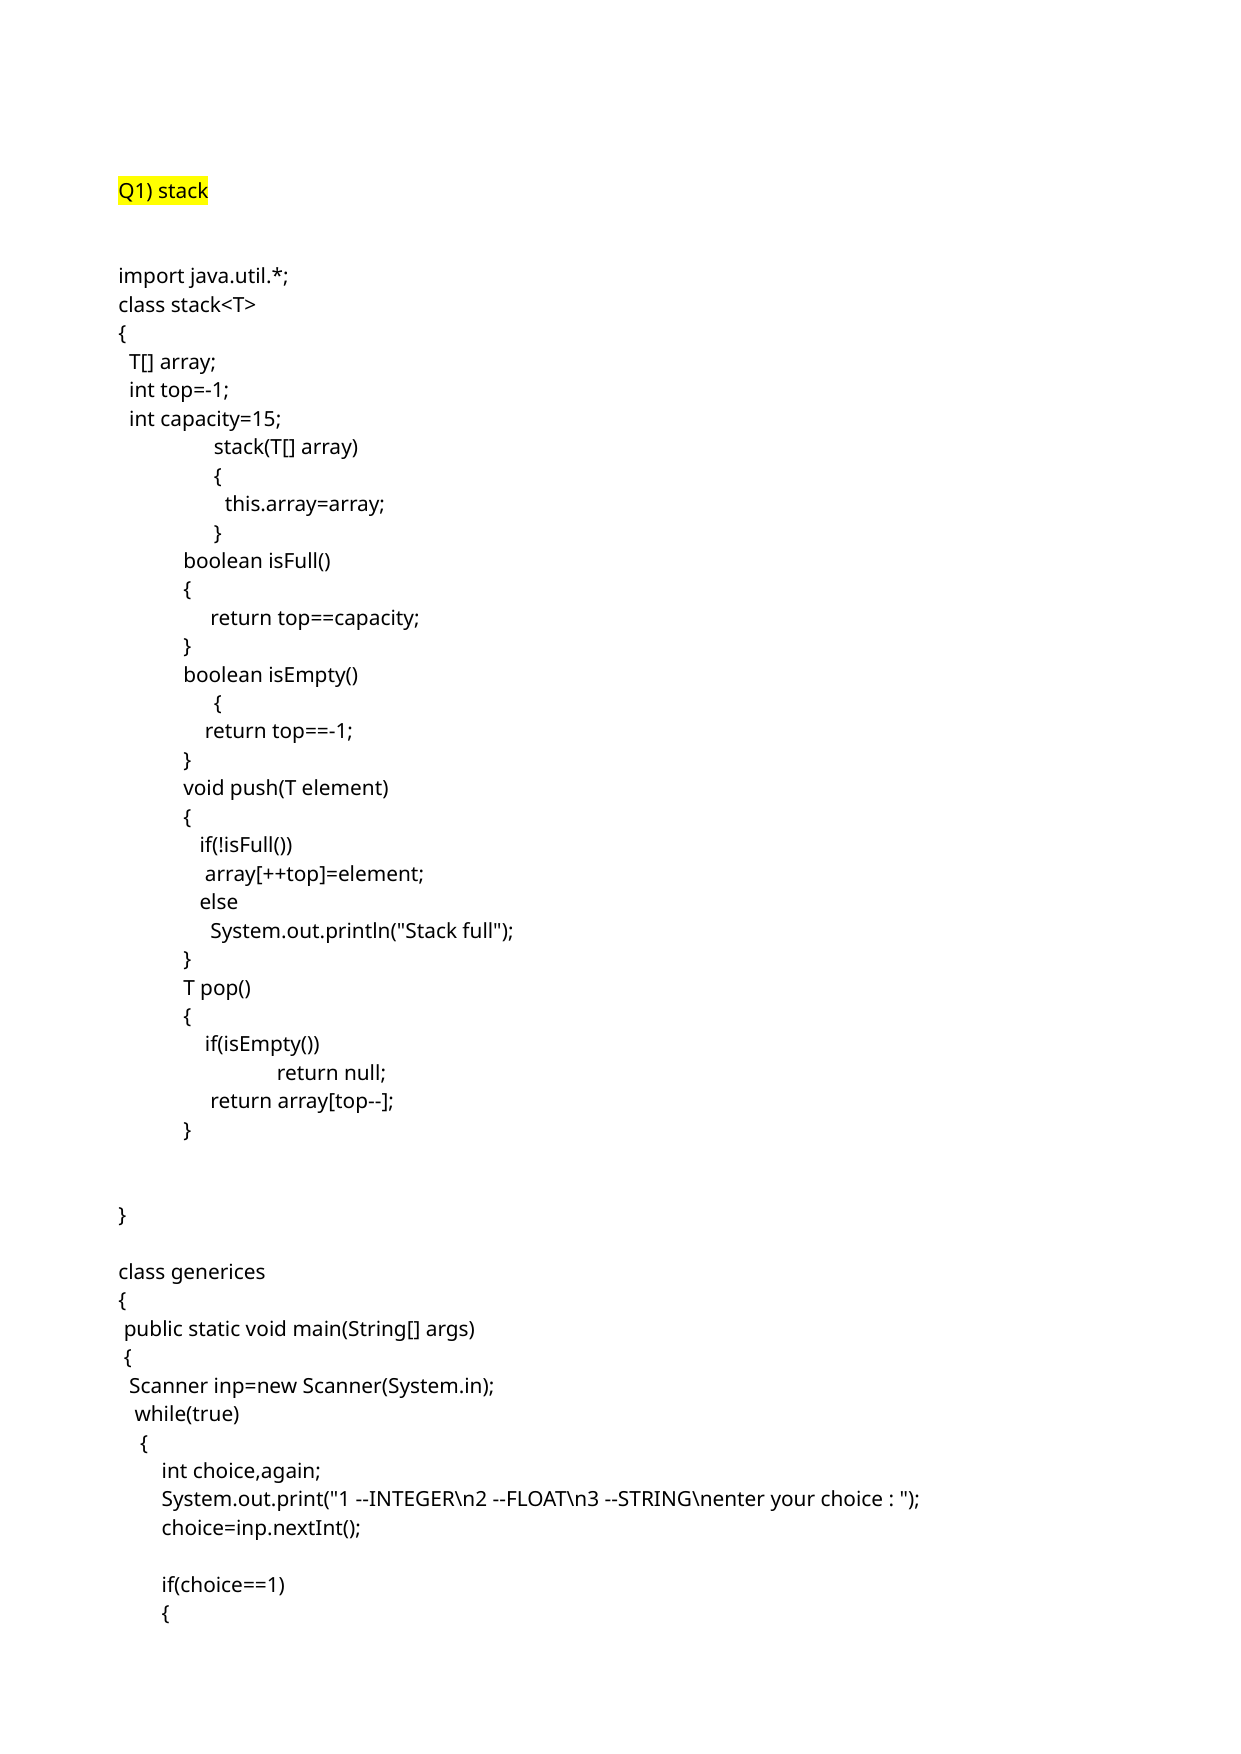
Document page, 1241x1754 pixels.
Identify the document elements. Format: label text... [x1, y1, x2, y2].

text System.out.println("Stack full"); [118, 916, 1122, 944]
text return array[top--]; [118, 1086, 1122, 1115]
text class stack<T> [118, 290, 1122, 318]
text Q1) stack [118, 176, 1122, 205]
text int top=-1; [118, 375, 1122, 404]
text if(choice==1) [118, 1570, 1122, 1598]
text int capacity=15; [118, 404, 1122, 432]
text return top==-1; [118, 717, 1122, 745]
text array[++top]=element; [118, 859, 1122, 887]
text boolean isEmpty() [118, 660, 1122, 688]
text { [118, 802, 1122, 830]
text choice=inp.nextInt(); [118, 1513, 1122, 1541]
text { [118, 574, 1122, 603]
text public static void main(String[] args) [118, 1314, 1122, 1342]
text { [118, 1285, 1122, 1314]
text { [118, 1001, 1122, 1029]
text } [118, 745, 1122, 773]
text { [118, 1428, 1122, 1456]
text T[] array; [118, 347, 1122, 375]
text import java.util.*; [118, 262, 1122, 290]
text } [118, 1115, 1122, 1143]
text } [118, 944, 1122, 973]
text else [118, 887, 1122, 916]
text } [118, 1200, 1122, 1228]
text return top==capacity; [118, 603, 1122, 631]
text void push(T element) [118, 773, 1122, 802]
text { [118, 1598, 1122, 1627]
text } [118, 631, 1122, 660]
text while(true) [118, 1399, 1122, 1428]
text { [118, 461, 1122, 489]
text { [118, 688, 1122, 717]
text boolean isFull() [118, 546, 1122, 574]
text if(isEmpty()) [118, 1029, 1122, 1058]
text stack(T[] array) [118, 432, 1122, 461]
text { [118, 1342, 1122, 1371]
text this.array=array; [118, 489, 1122, 518]
text System.out.print("1 --INTEGER\n2 --FLOAT\n3 --STRING\nenter your choice : "); [118, 1484, 1122, 1513]
text { [118, 318, 1122, 347]
text int choice,again; [118, 1456, 1122, 1484]
text class generices [118, 1257, 1122, 1285]
text Scanner inp=new Scanner(System.in); [118, 1371, 1122, 1399]
text T pop() [118, 973, 1122, 1001]
text return null; [118, 1058, 1122, 1086]
text } [118, 518, 1122, 546]
text if(!isFull()) [118, 830, 1122, 859]
